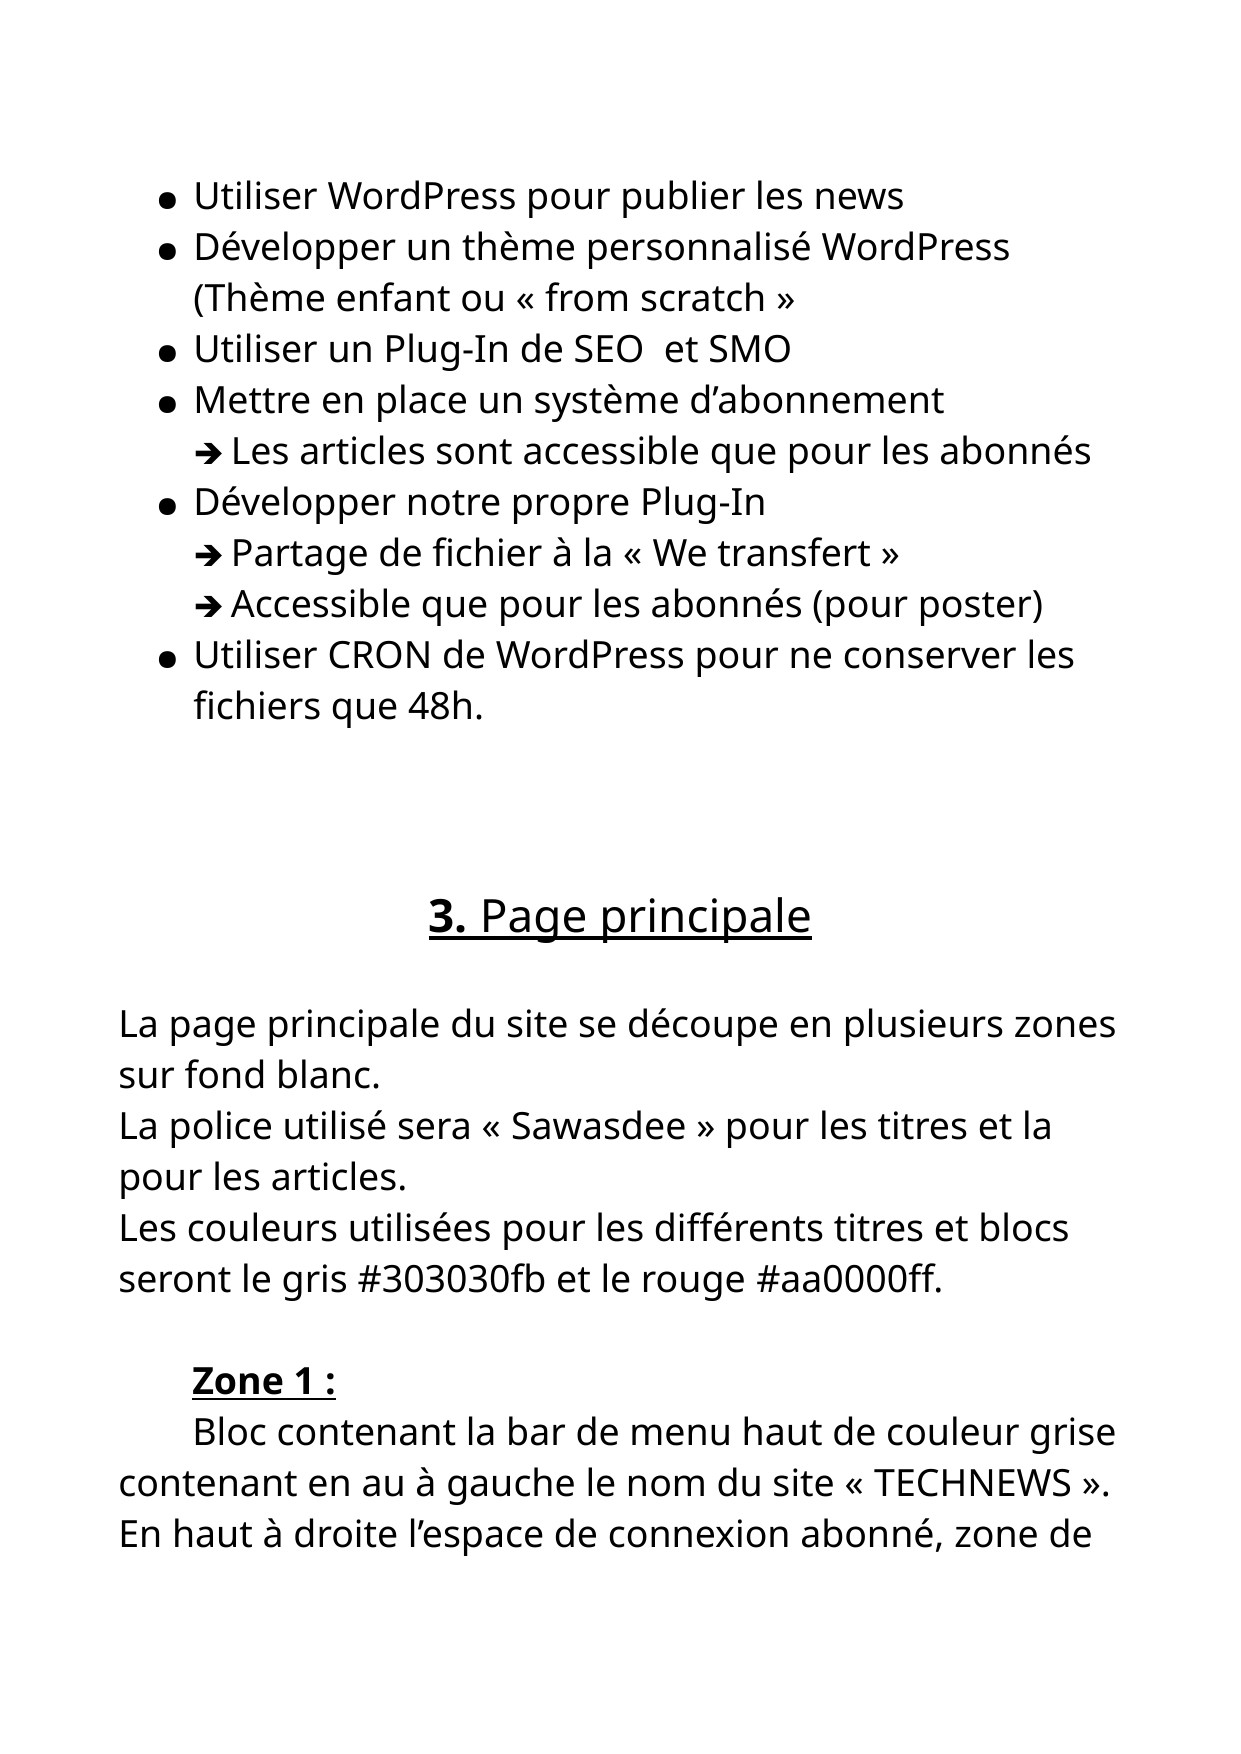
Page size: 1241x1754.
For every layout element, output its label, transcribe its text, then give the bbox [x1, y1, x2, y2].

text La police utilisé sera « Sawasdee » pour les titres et la pour les articles. [118, 1099, 1122, 1201]
list Développer notre propre Plug-In [156, 475, 1122, 526]
text La page principale du site se découpe en plusieurs zones sur fond blanc. [118, 997, 1122, 1099]
list Utiliser WordPress pour publier les news [156, 169, 1122, 220]
list Mettre en place un système d’abonnement [156, 373, 1122, 424]
list Accessible que pour les abonnés (pour poster) [193, 577, 1122, 628]
list Partage de fichier à la « We transfert » [193, 526, 1122, 577]
text Bloc contenant la bar de menu haut de couleur grise contenant en au à gauche le nom du site « TECHNEWS ». En haut à droite l’espace de connexion abonné, zone de [118, 1406, 1122, 1559]
list Utiliser un Plug-In de SEO et SMO [156, 322, 1122, 373]
text 3. Page principale [118, 884, 1122, 946]
text Les couleurs utilisées pour les différents titres et blocs seront le gris #303030fb et le rouge #aa0000ff. [118, 1201, 1122, 1303]
list Utiliser CRON de WordPress pour ne conserver les fichiers que 48h. [156, 628, 1122, 731]
text Zone 1 : [118, 1354, 1122, 1406]
list Développer un thème personnalisé WordPress (Thème enfant ou « from scratch » [156, 220, 1122, 322]
list Les articles sont accessible que pour les abonnés [193, 424, 1122, 475]
